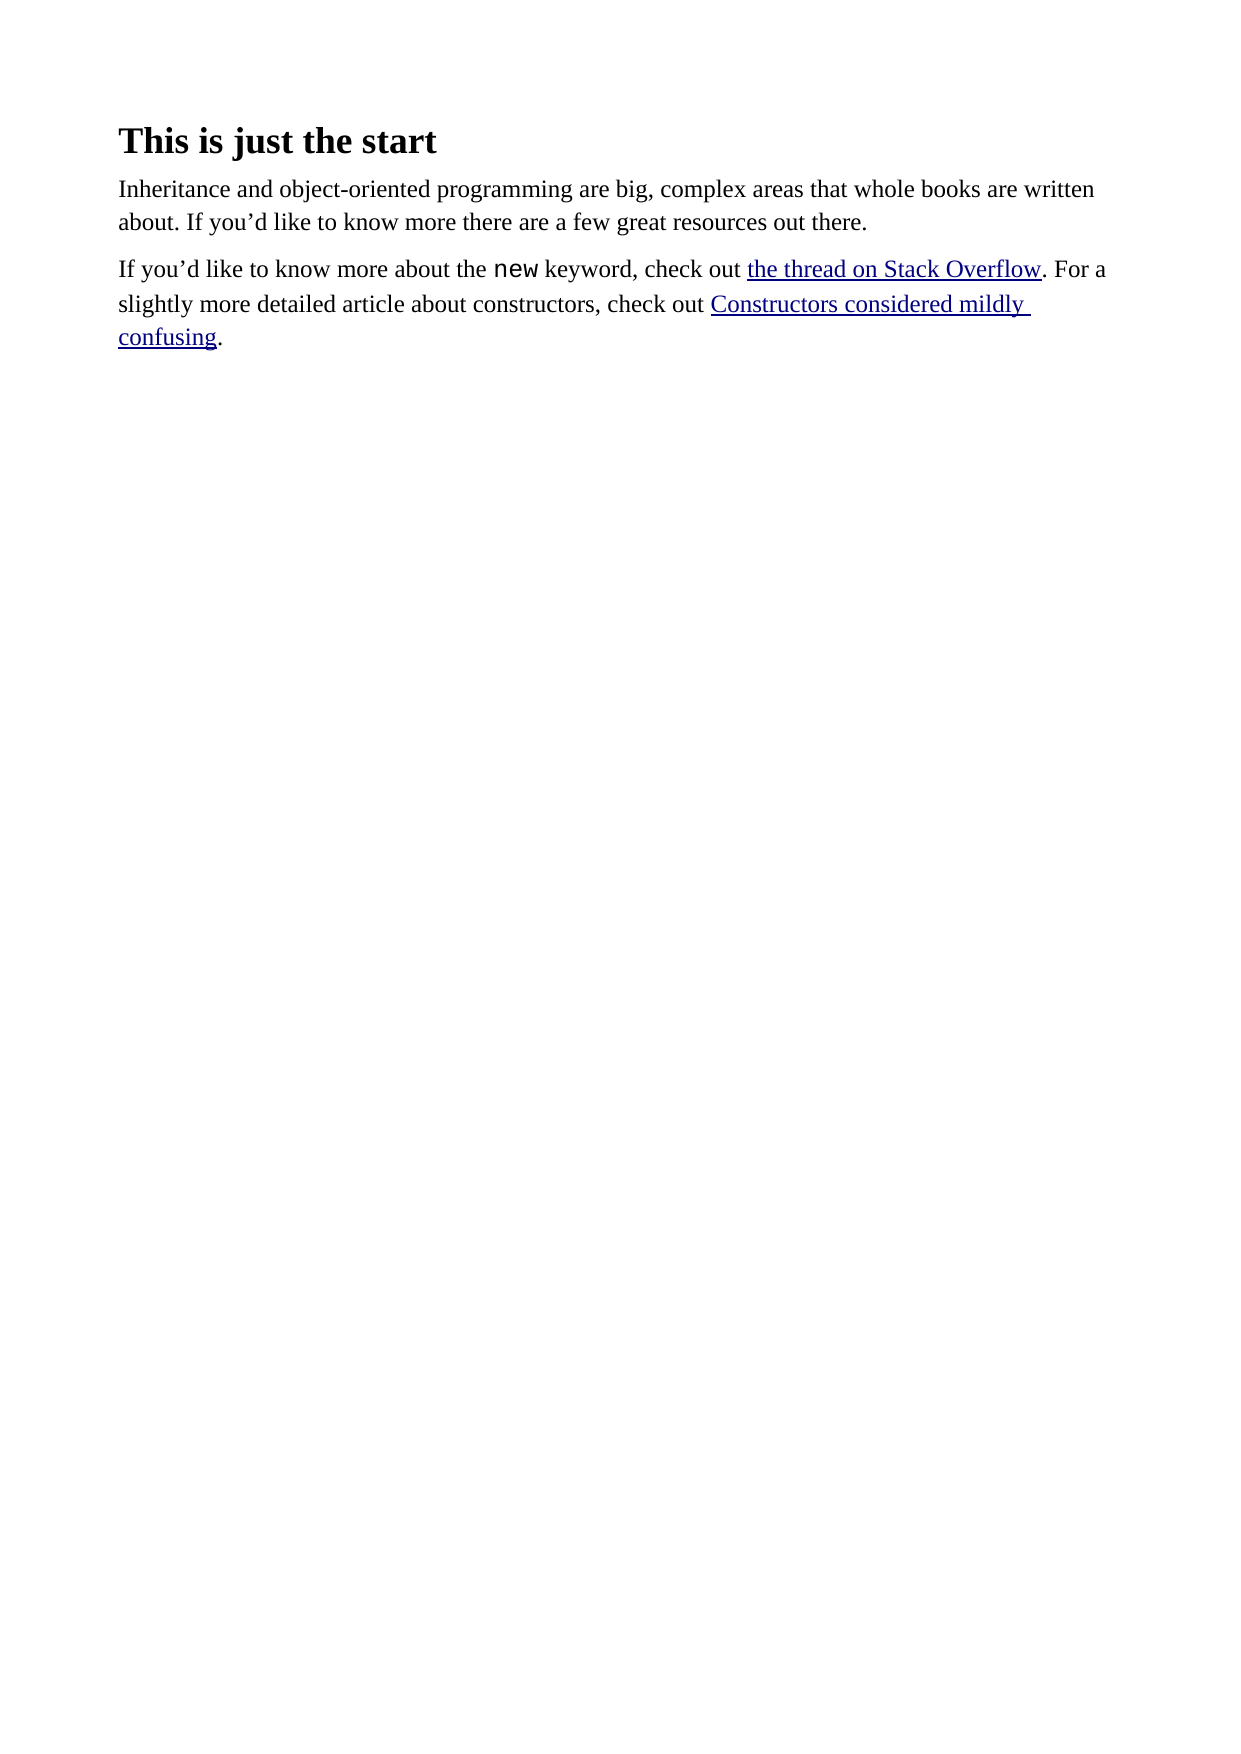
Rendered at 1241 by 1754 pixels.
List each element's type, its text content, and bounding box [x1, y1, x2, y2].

text If you’d like to know more about the new keyword, check out the thread on Stack Overflow. For a slightly more detailed article about constructors, check out Constructors considered mildly confusing. [118, 254, 1122, 351]
text Inheritance and object-oriented programming are big, complex areas that whole books are written about. If you’d like to know more there are a few great resources out there. [118, 174, 1122, 236]
subtitle This is just the start [118, 118, 1122, 161]
